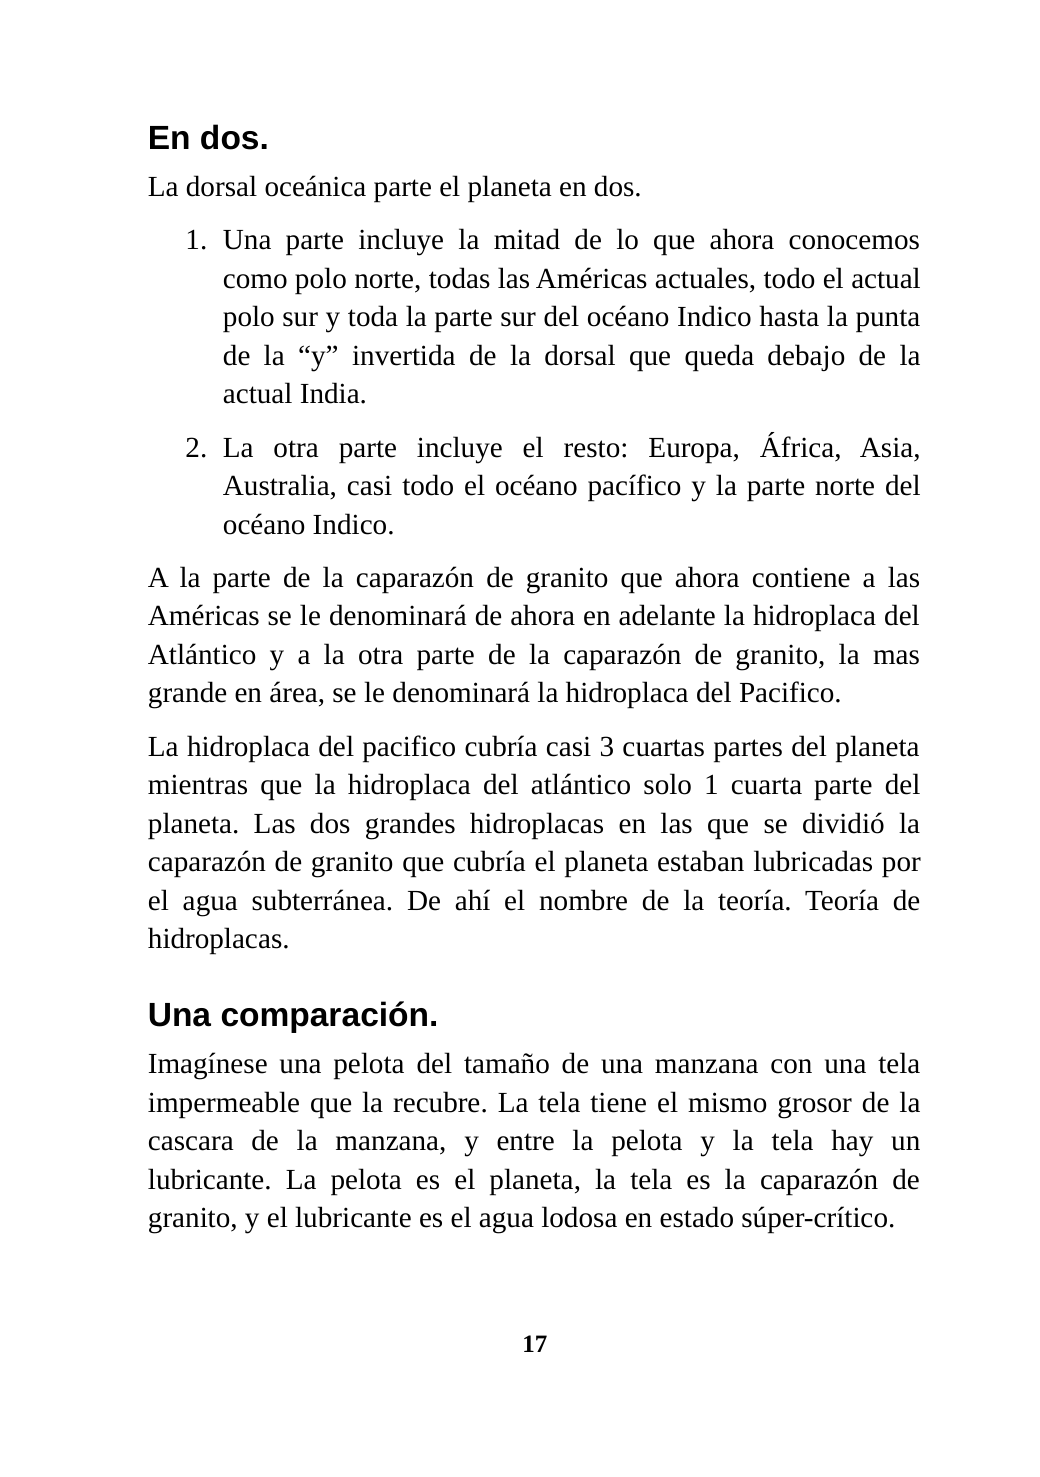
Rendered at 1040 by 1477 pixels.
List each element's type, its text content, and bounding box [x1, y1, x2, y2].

text A la parte de la caparazón de granito que ahora contiene a las Américas se le denominará de ahora en adelante la hidroplaca del Atlántico y a la otra parte de la caparazón de granito, la mas grande en área, se le denominará la hidroplaca del Pacifico. [148, 560, 921, 709]
text La dorsal oceánica parte el planeta en dos. [148, 169, 921, 203]
text La hidroplaca del pacifico cubría casi 3 cuartas partes del planeta mientras que la hidroplaca del atlántico solo 1 cuarta parte del planeta. Las dos grandes hidroplacas en las que se dividió la caparazón de granito que cubría el planeta estaban lubricadas por el agua subterránea. De ahí el nombre de la teoría. Teoría de hidroplacas. [148, 729, 921, 955]
list La otra parte incluye el resto: Europa, África, Asia, Australia, casi todo el océano pacífico y la parte norte del océano Indico. [185, 430, 921, 540]
list Una parte incluye la mitad de lo que ahora conocemos como polo norte, todas las Américas actuales, todo el actual polo sur y toda la parte sur del océano Indico hasta la punta de la “y” invertida de la dorsal que queda debajo de la actual India. [185, 222, 921, 410]
subtitle Una comparación. [148, 995, 921, 1034]
text Imagínese una pelota del tamaño de una manzana con una tela impermeable que la recubre. La tela tiene el mismo grosor de la cascara de la manzana, y entre la pelota y la tela hay un lubricante. La pelota es el planeta, la tela es la caparazón de granito, y el lubricante es el agua lodosa en estado súper-crítico. [148, 1046, 921, 1234]
subtitle En dos. [148, 118, 921, 157]
